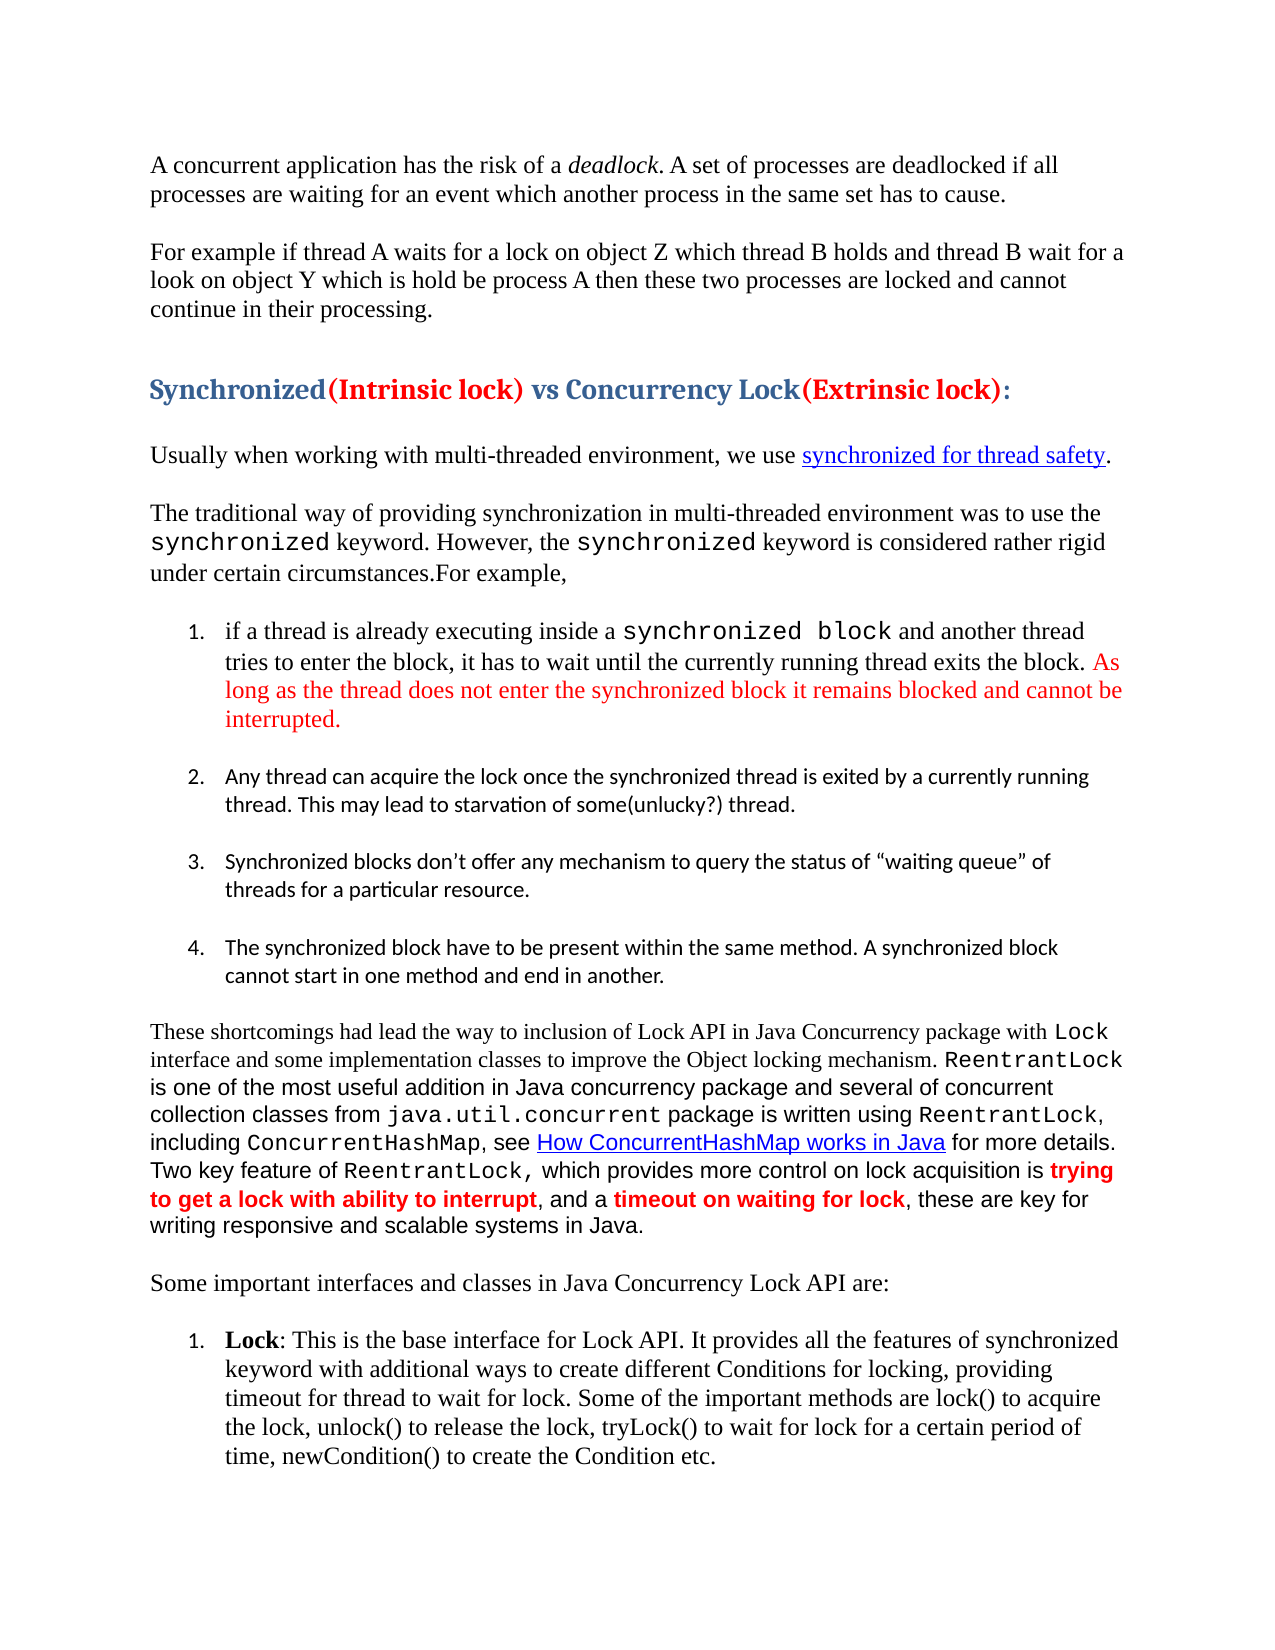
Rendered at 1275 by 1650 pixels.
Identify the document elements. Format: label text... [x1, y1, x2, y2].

text Usually when working with multi-threaded environment, we use synchronized for thread safety. [150, 441, 1125, 469]
text The traditional way of providing synchronization in multi-threaded environment was to use the synchronized keyword. However, the synchronized keyword is considered rather rigid under certain circumstances.For example, [150, 498, 1125, 587]
list The synchronized block have to be present within the same method. A synchronized block cannot start in one method and end in another. [187, 933, 1125, 989]
text A concurrent application has the risk of a deadlock. A set of processes are deadlocked if all processes are waiting for an event which another process in the same set has to cause. [150, 150, 1125, 207]
list Synchronized blocks don’t offer any mechanism to query the status of “waiting queue” of threads for a particular resource. [187, 847, 1125, 903]
text Some important interfaces and classes in Java Concurrency Lock API are: [150, 1268, 1125, 1296]
list if a thread is already executing inside a synchronized block and another thread tries to enter the block, it has to wait until the currently running thread exits the block. As long as the thread does not enter the synchronized block it remains blocked and cannot be interrupted. [187, 616, 1125, 733]
text For example if thread A waits for a lock on object Z which thread B holds and thread B wait for a look on object Y which is hold be process A then these two processes are locked and cannot continue in their processing. [150, 237, 1125, 323]
list Lock: This is the base interface for Lock API. It provides all the features of synchronized keyword with additional ways to create different Conditions for locking, providing timeout for thread to wait for lock. Some of the important methods are lock() to acquire the lock, unlock() to release the lock, tryLock() to wait for lock for a certain period of time, newCondition() to create the Condition etc. [187, 1326, 1125, 1469]
text These shortcomings had lead the way to inclusion of Lock API in Java Concurrency package with Lock interface and some implementation classes to improve the Object locking mechanism. ReentrantLock is one of the most useful addition in Java concurrency package and several of concurrent collection classes from java.util.concurrent package is written using ReentrantLock, including ConcurrentHashMap, see How ConcurrentHashMap works in Java for more details. Two key feature of ReentrantLock, which provides more control on lock acquisition is trying to get a lock with ability to interrupt, and a timeout on waiting for lock, these are key for writing responsive and scalable systems in Java. [150, 1018, 1125, 1238]
list Any thread can acquire the lock once the synchronized thread is exited by a currently running thread. This may lead to starvation of some(unlucky?) thread. [187, 762, 1125, 818]
subtitle Synchronized(Intrinsic lock) vs Concurrency Lock(Extrinsic lock): [150, 373, 1125, 406]
